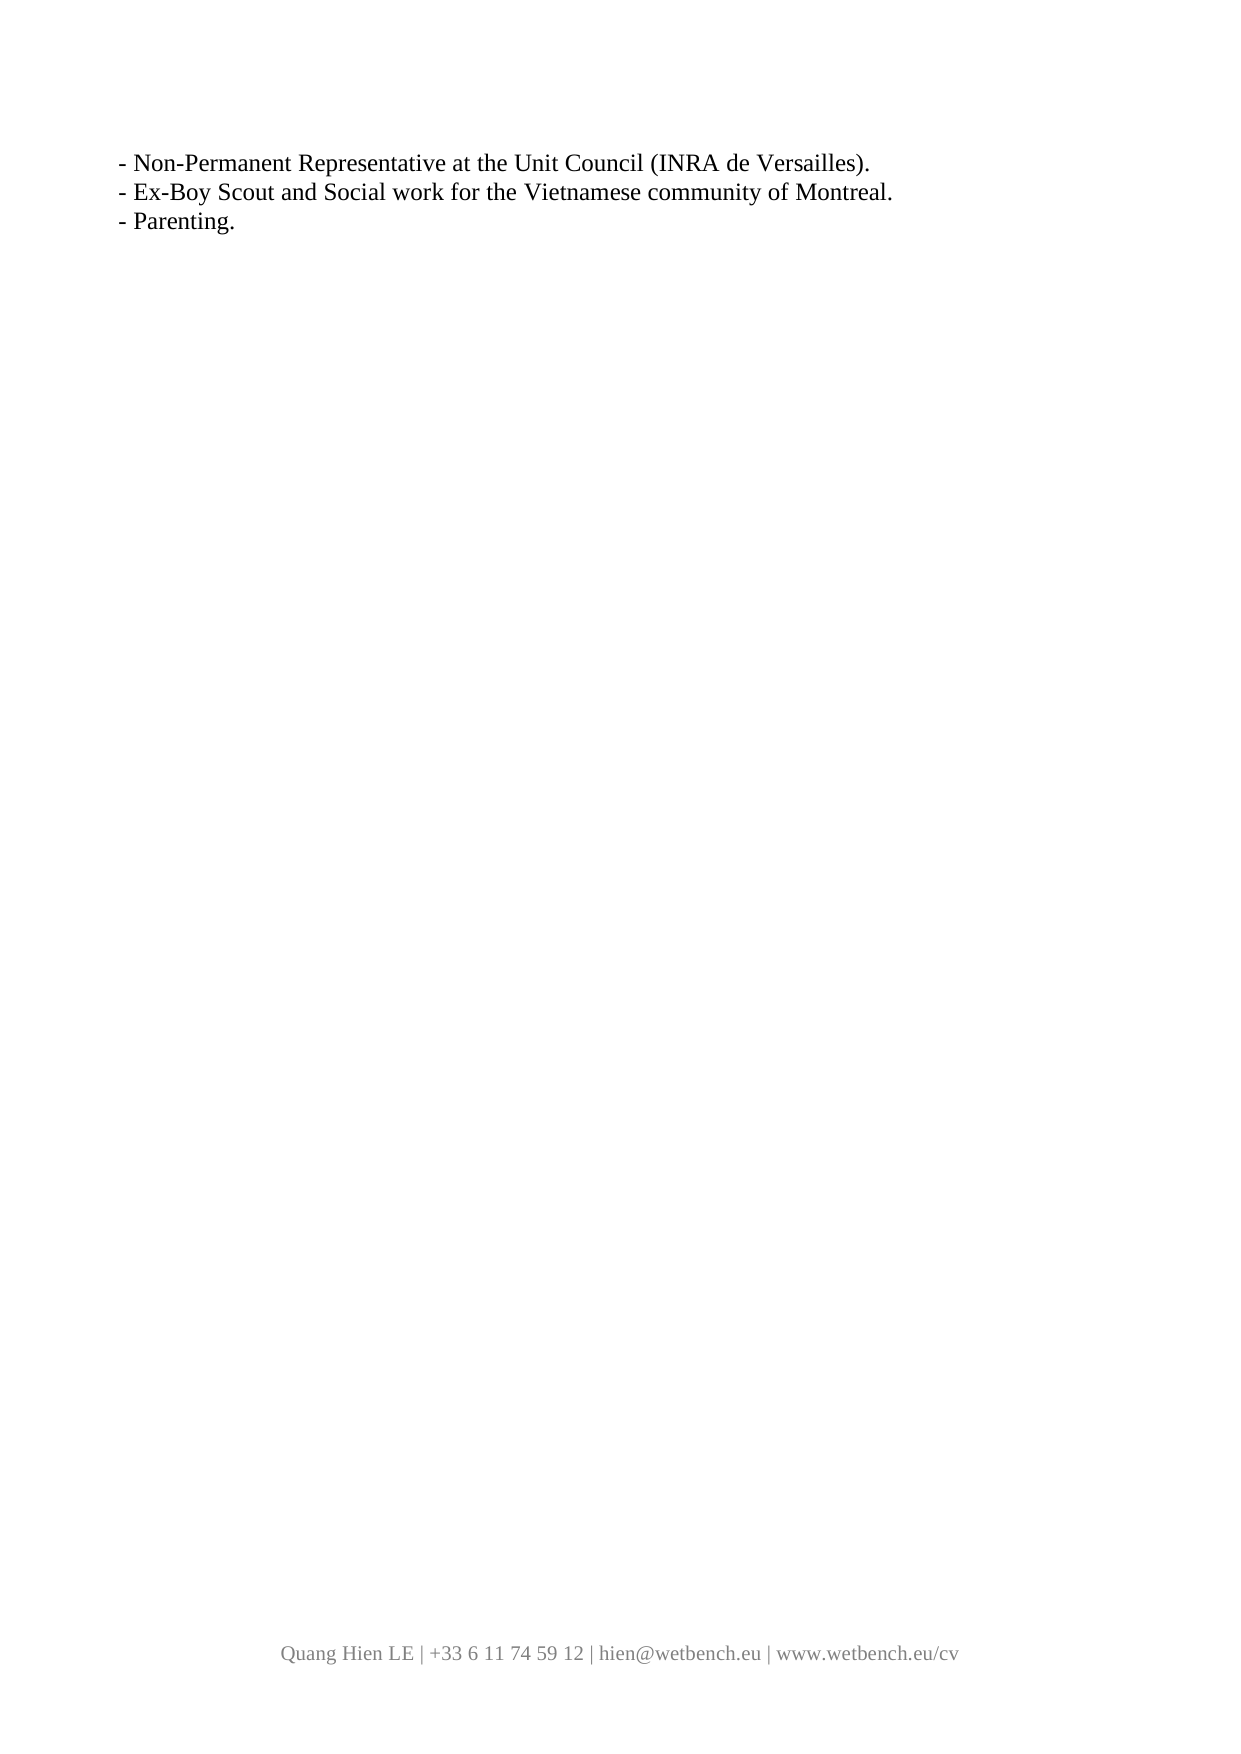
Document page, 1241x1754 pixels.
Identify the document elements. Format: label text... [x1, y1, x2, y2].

text - Non-Permanent Representative at the Unit Council (INRA de Versailles). [118, 148, 1122, 177]
text - Parenting. [118, 206, 1122, 235]
text - Ex-Boy Scout and Social work for the Vietnamese community of Montreal. [118, 177, 1122, 206]
